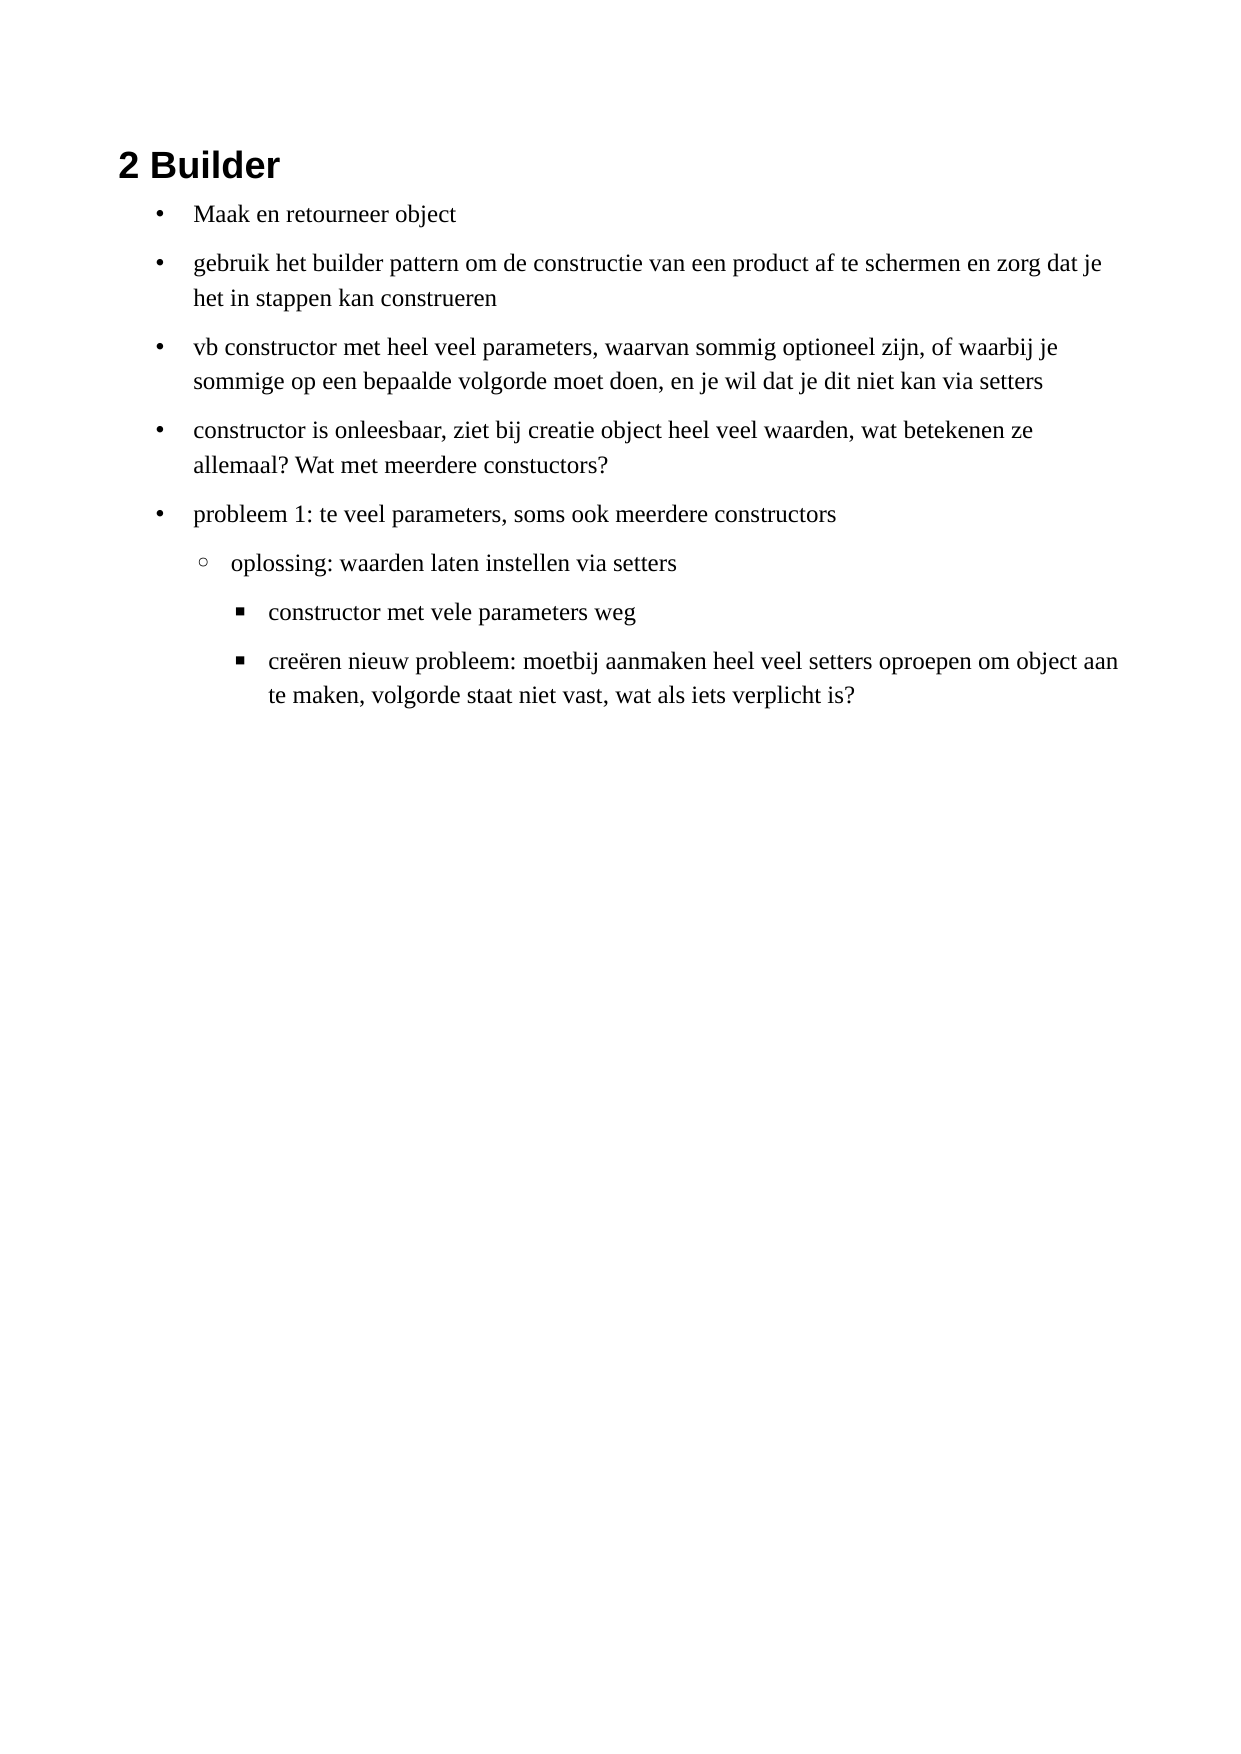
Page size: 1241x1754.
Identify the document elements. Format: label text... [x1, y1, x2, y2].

list creëren nieuw probleem: moetbij aanmaken heel veel setters oproepen om object aan te maken, volgorde staat niet vast, wat als iets verplicht is? [231, 646, 1122, 709]
list probleem 1: te veel parameters, soms ook meerdere constructors [156, 499, 1122, 528]
subtitle 2 Builder [118, 143, 1122, 187]
list vb constructor met heel veel parameters, waarvan sommig optioneel zijn, of waarbij je sommige op een bepaalde volgorde moet doen, en je wil dat je dit niet kan via setters [156, 332, 1122, 395]
list constructor is onleesbaar, ziet bij creatie object heel veel waarden, wat betekenen ze allemaal? Wat met meerdere constuctors? [156, 415, 1122, 479]
list gebruik het builder pattern om de constructie van een product af te schermen en zorg dat je het in stappen kan construeren [156, 248, 1122, 312]
list Maak en retourneer object [156, 199, 1122, 228]
list oplossing: waarden laten instellen via setters [193, 548, 1122, 577]
list constructor met vele parameters weg [231, 597, 1122, 626]
